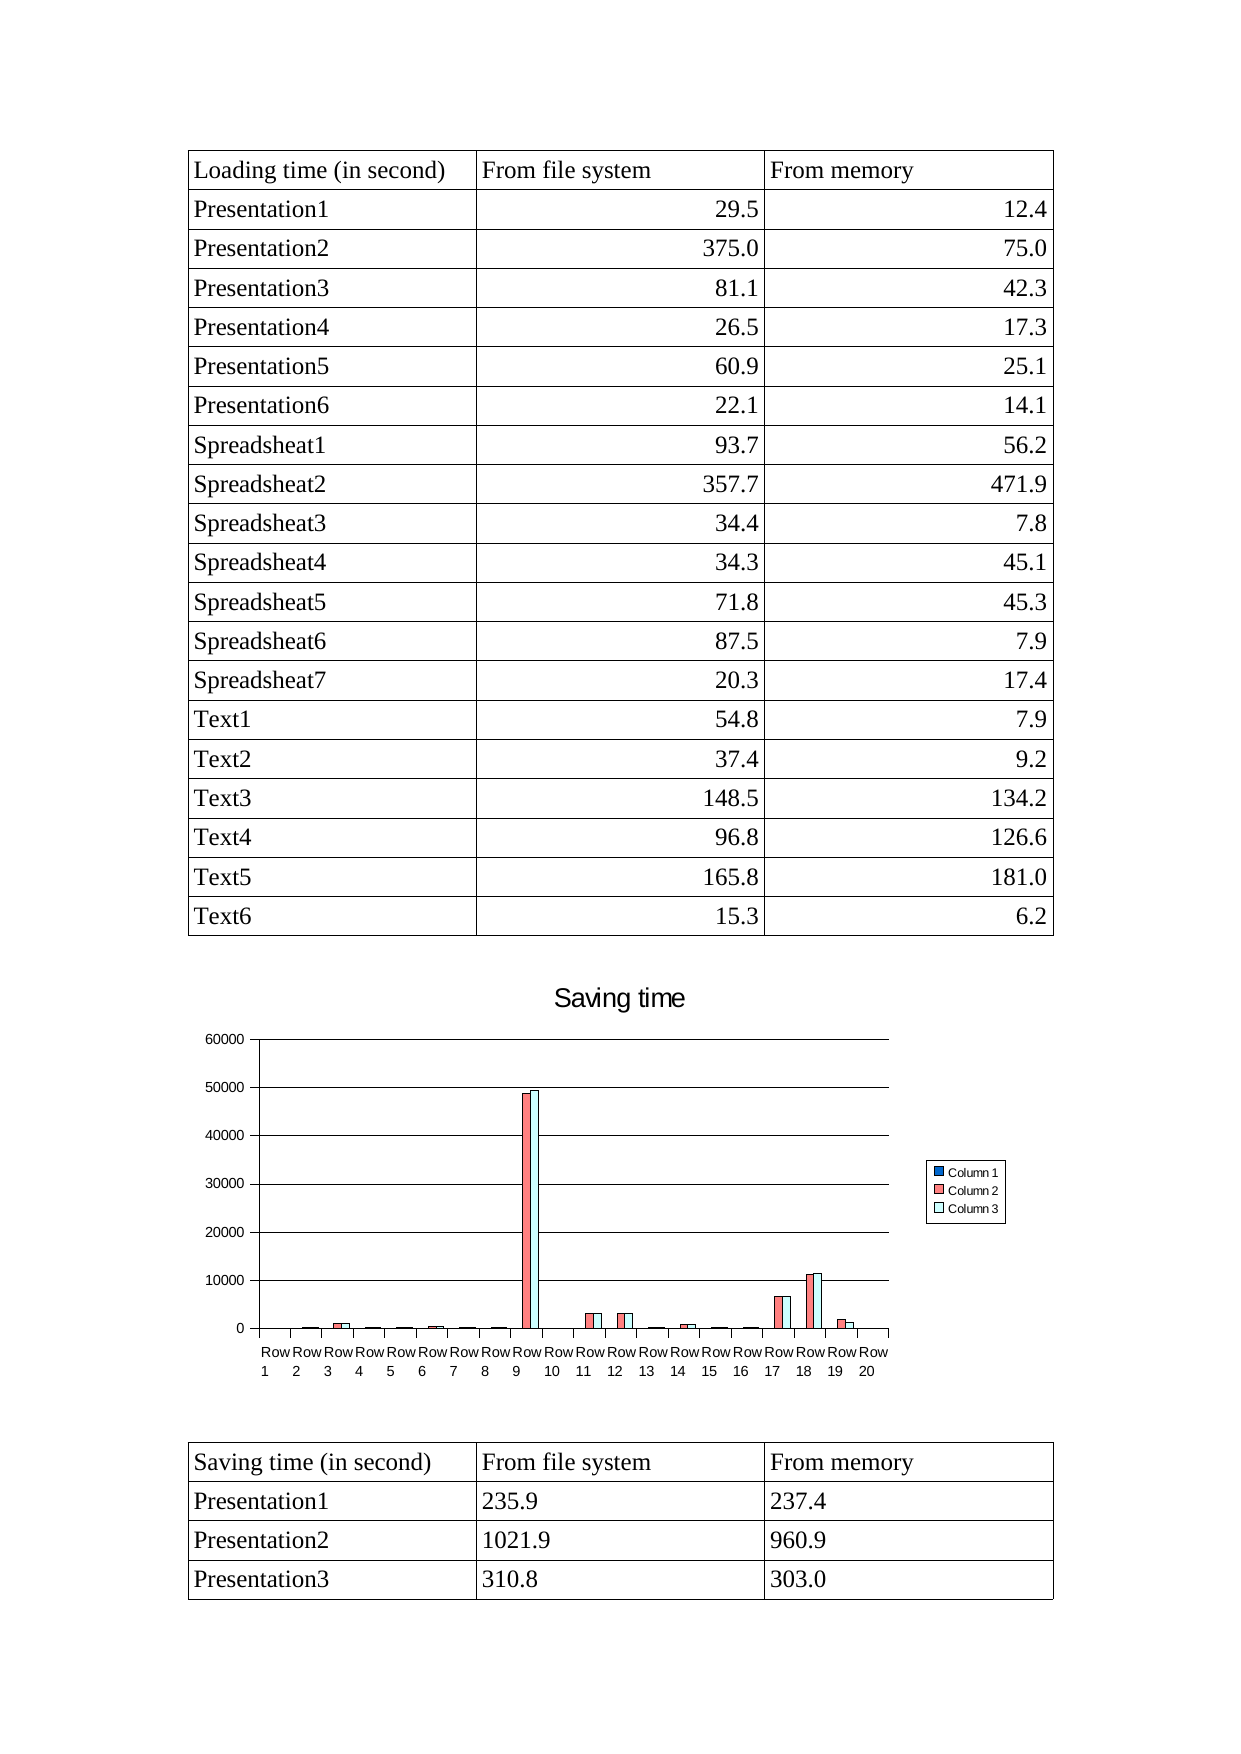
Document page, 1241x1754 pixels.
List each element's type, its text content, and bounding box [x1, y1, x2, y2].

table_cell Presentation2 [189, 230, 476, 268]
table_cell Presentation1 [189, 1482, 476, 1520]
table_cell 471.9 [765, 465, 1053, 503]
table_cell Presentation3 [189, 269, 476, 307]
table_cell Spreadsheat3 [189, 504, 476, 543]
table_cell 1021.9 [477, 1521, 764, 1560]
table_header From file system [477, 1443, 764, 1481]
table_cell 14.1 [765, 387, 1053, 425]
table_cell 25.1 [765, 347, 1053, 386]
table_header Loading time (in second) [189, 151, 476, 189]
table_cell 34.3 [477, 544, 764, 582]
table_cell 17.4 [765, 661, 1053, 700]
table_cell 375.0 [477, 230, 764, 268]
table_cell Presentation1 [189, 190, 476, 229]
table_cell Spreadsheat4 [189, 544, 476, 582]
table_cell Text4 [189, 819, 476, 857]
table_cell 7.9 [765, 622, 1053, 660]
table_cell Text6 [189, 897, 476, 935]
table_cell 34.4 [477, 504, 764, 543]
table_cell 7.9 [765, 701, 1053, 739]
table_cell 9.2 [765, 740, 1053, 778]
table_cell 45.1 [765, 544, 1053, 582]
table_cell 126.6 [765, 819, 1053, 857]
table_cell Spreadsheat5 [189, 583, 476, 621]
table_cell 134.2 [765, 779, 1053, 818]
table_cell 148.5 [477, 779, 764, 818]
table_header From memory [765, 1443, 1053, 1481]
table_cell Text5 [189, 858, 476, 896]
table_cell Presentation2 [189, 1521, 476, 1560]
table_cell 12.4 [765, 190, 1053, 229]
table_cell 29.5 [477, 190, 764, 229]
table_cell 235.9 [477, 1482, 764, 1520]
table_cell Spreadsheat1 [189, 426, 476, 464]
table_cell 357.7 [477, 465, 764, 503]
table_cell 181.0 [765, 858, 1053, 896]
table_cell 71.8 [477, 583, 764, 621]
table_cell 45.3 [765, 583, 1053, 621]
table_cell 26.5 [477, 308, 764, 346]
table_cell 6.2 [765, 897, 1053, 935]
table_cell Text1 [189, 701, 476, 739]
table_cell Text3 [189, 779, 476, 818]
table_cell 96.8 [477, 819, 764, 857]
table_cell Presentation6 [189, 387, 476, 425]
table_cell Spreadsheat7 [189, 661, 476, 700]
table_header From memory [765, 151, 1053, 189]
table_cell 15.3 [477, 897, 764, 935]
table_header Saving time (in second) [189, 1443, 476, 1481]
table_cell 7.8 [765, 504, 1053, 543]
table_cell 87.5 [477, 622, 764, 660]
table_cell 17.3 [765, 308, 1053, 346]
table_cell 37.4 [477, 740, 764, 778]
table_cell 237.4 [765, 1482, 1053, 1520]
table_cell 56.2 [765, 426, 1053, 464]
table_cell Spreadsheat2 [189, 465, 476, 503]
table_cell Presentation4 [189, 308, 476, 346]
table_header From file system [477, 151, 764, 189]
table_cell 54.8 [477, 701, 764, 739]
table_cell 20.3 [477, 661, 764, 700]
table_cell 22.1 [477, 387, 764, 425]
table_cell Presentation3 [189, 1561, 476, 1599]
table_cell Spreadsheat6 [189, 622, 476, 660]
table_cell 960.9 [765, 1521, 1053, 1560]
table_cell 75.0 [765, 230, 1053, 268]
table_cell 303.0 [765, 1561, 1053, 1599]
table_cell 42.3 [765, 269, 1053, 307]
table_cell 60.9 [477, 347, 764, 386]
table_cell 81.1 [477, 269, 764, 307]
table_cell 310.8 [477, 1561, 764, 1599]
table_cell Presentation5 [189, 347, 476, 386]
table_cell 165.8 [477, 858, 764, 896]
table_cell 93.7 [477, 426, 764, 464]
table_cell Text2 [189, 740, 476, 778]
